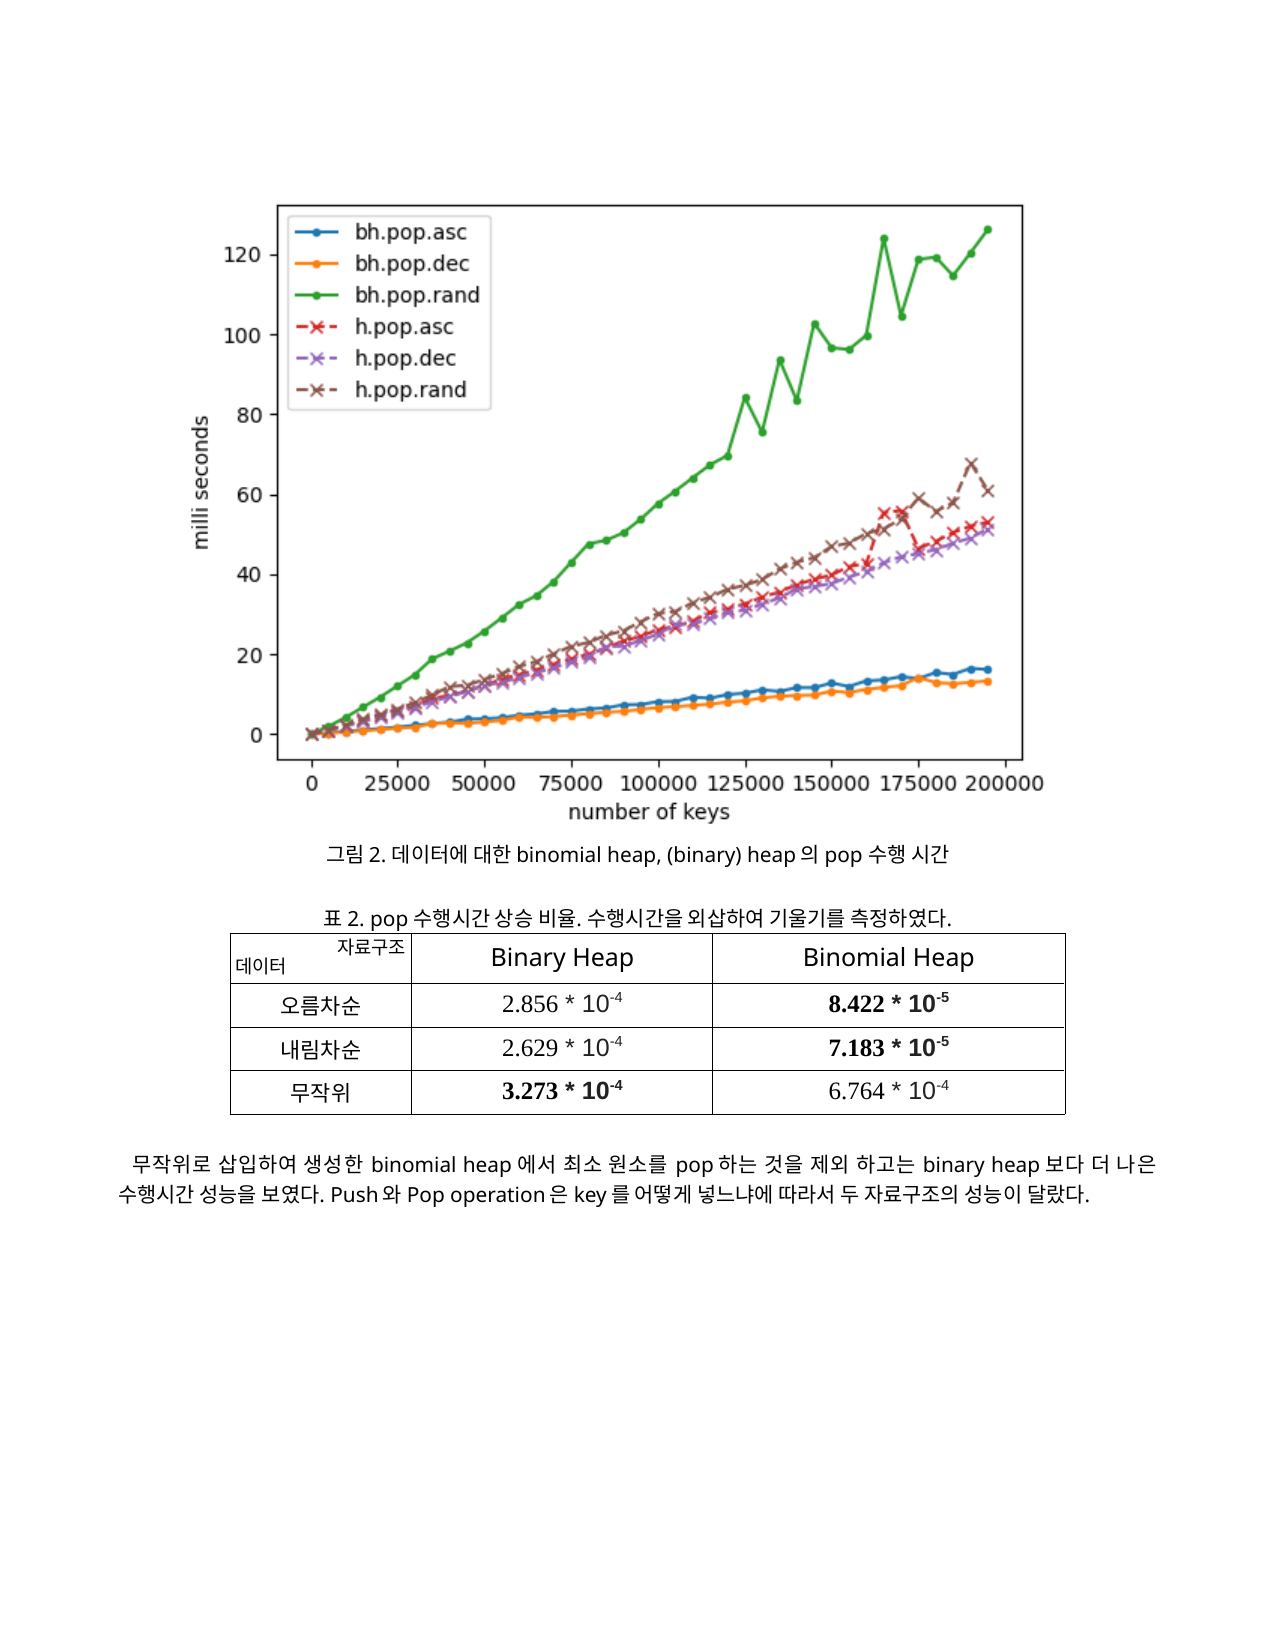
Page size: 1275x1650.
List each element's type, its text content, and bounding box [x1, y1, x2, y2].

table_cell 무작위 [231, 1071, 411, 1114]
table_cell 8.422 * 10-5 [713, 983, 1065, 1026]
table_cell 오름차순 [231, 984, 411, 1026]
table_cell 3.273 * 10-4 [412, 1071, 712, 1114]
table_cell 7.183 * 10-5 [713, 1026, 1065, 1070]
table_cell 2.856 * 10-4 [412, 984, 712, 1026]
picture [157, 118, 1118, 839]
table_cell 2.629 * 10-4 [412, 1028, 712, 1070]
table_header Binomial Heap [713, 934, 1065, 983]
text 무작위로 삽입하여 생성한 binomial heap에서 최소 원소를 pop하는 것을 제외 하고는 binary heap보다 더 나은 수행시간 성능을 보였다. Push와 Pop operation은 key를 어떻게 넣느냐에 따라서 두 자료구조의 성능이 달랐다. [118, 1148, 1157, 1209]
text 표 2. pop 수행시간 상승 비율. 수행시간을 외삽하여 기울기를 측정하였다. [118, 902, 1157, 933]
table_header 자료구조 데이터 [231, 934, 411, 983]
text 그림 2. 데이터에 대한 binomial heap, (binary) heap의 pop 수행 시간 [118, 838, 1157, 868]
table_header Binary Heap [412, 934, 712, 983]
table_cell 내림차순 [231, 1028, 411, 1070]
table_cell 6.764 * 10-4 [713, 1070, 1065, 1114]
